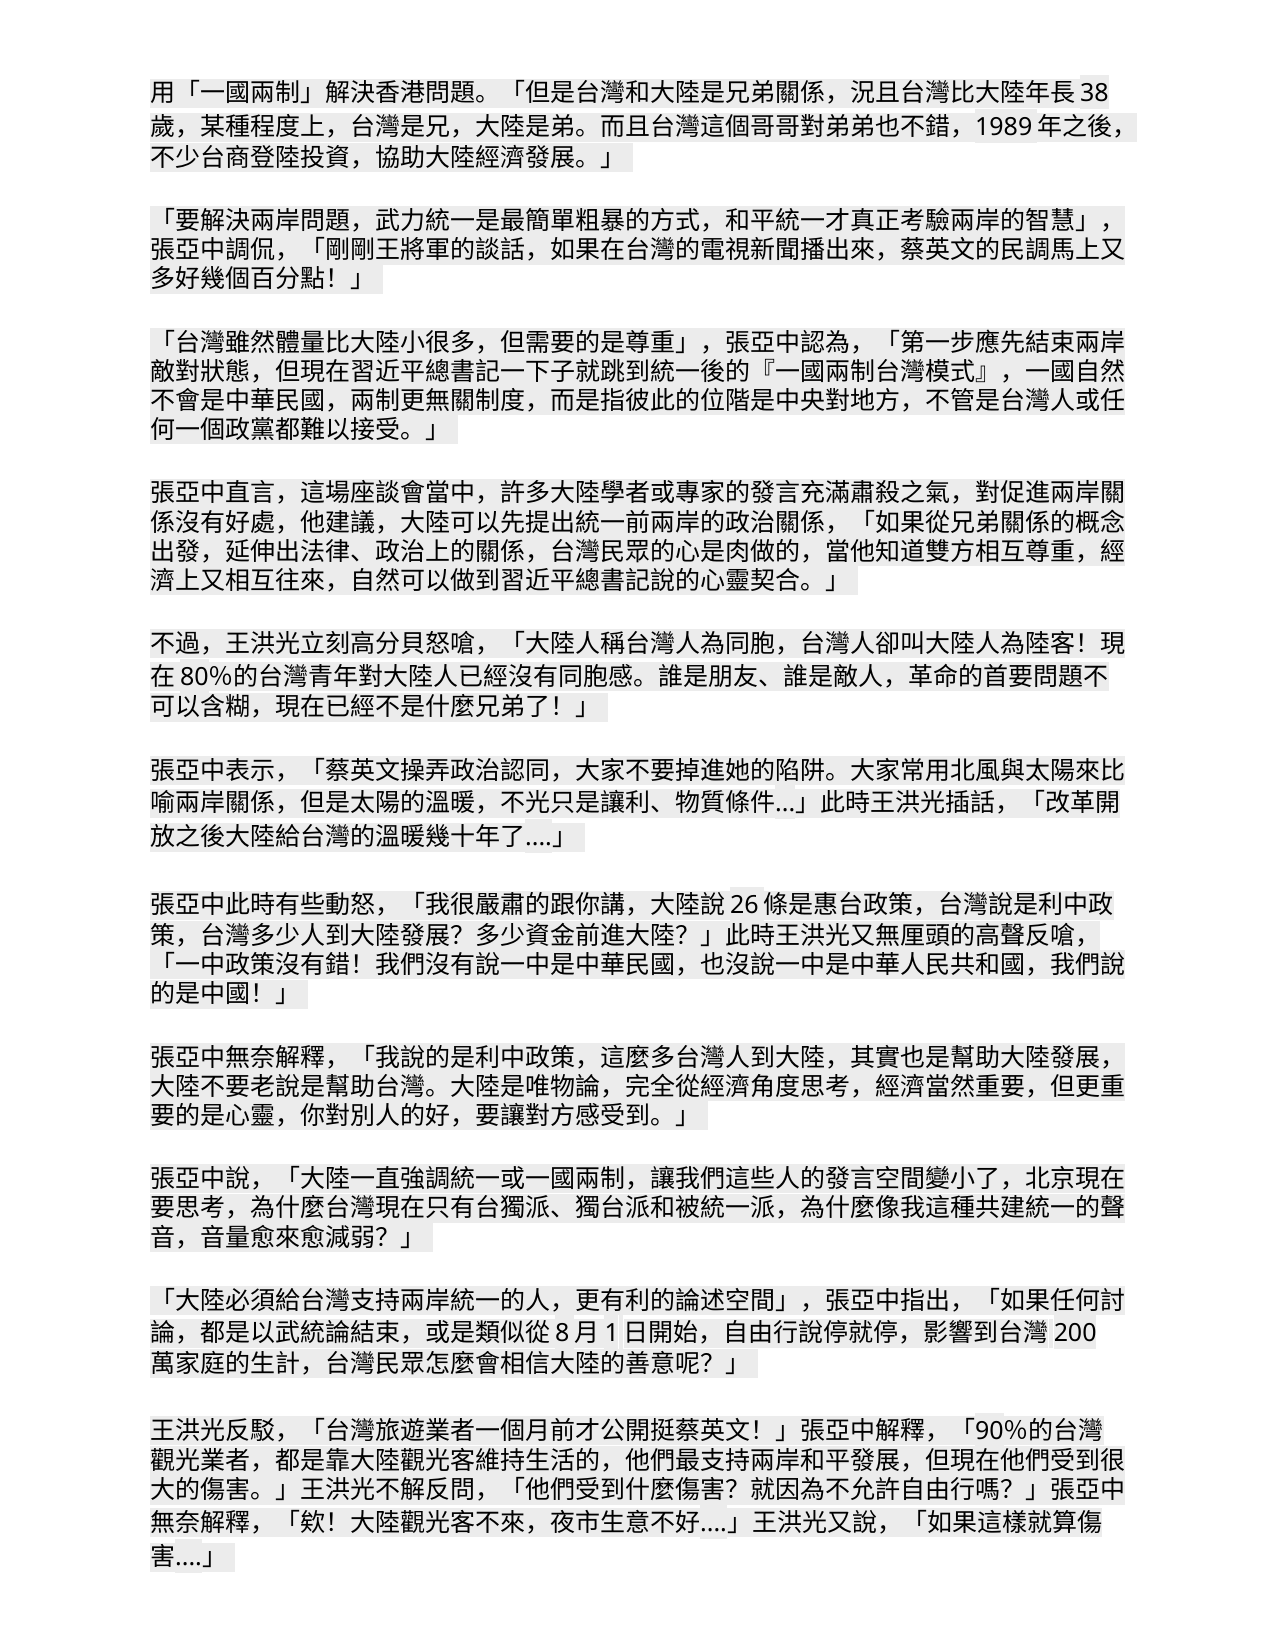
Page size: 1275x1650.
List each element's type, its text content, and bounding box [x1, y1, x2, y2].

text 台灣有腦殘，大陸也有，像這位王洪光就是；此人一向張牙舞爪，好像很勇敢似的，建議派到美國從事敵後暗殺工作或執行對美恐怖攻擊。 不去殺真正可惡的美國人，卻對弱小不堪的台灣人整天喊打喊殺，真是很沒出息，笑掉美國人大牙。那就像一個拳擊手整天說自己好猛好威，可以幾秒鐘就打垮一個三歲小娃。 解放軍該不會個個都這麼沒出息吧？真不知道他是在搖擺啥小？他很會打嗎？他依靠的是整個解放軍，而不是個人身手有多猛。看他那副蠢樣，若是單挑，我讓他一隻手應該都能打贏他。 巴勒網舉辦的「第 N 屆哈巴狗盃統獨擂台賽」，王將軍如果膽敢出賽，我願意代表「和平統一派」和他打一架，打到看誰先流鼻血就算輸。媽的，這傢伙是不是很閒？整天像小狗一樣叫叫叫，見著美軍有這麼勇敢嗎？解放軍應該管一管吧。 請問誰有這混蛋的連絡方法？我想寄「第 N 屆哈巴狗盃統獨擂台賽」 邀請函給他，或是看誰可以幫我代邀。 大陸的對台言論真應該管制一下，別整天幫倒忙。記得有一天，有人寫信跟我說我有一篇回應范光棣的文章被人轉貼到大陸哪個論壇我忘了。對方給我網址，結果我上去一看，天啊！全部都是在罵我和范光棣。我和范老師都是大統派，如果連我們這麼反美親中都要罵，那你是準備要跟全台灣人為敵才高興嗎？有這種同志，還需要敵人嗎？ 一個人，即便他認為終究非武統不可，那他仍然應該對於這樣一種結論或看法感到可悲與痛苦才對，而不是一副好像這樣很厲害很得意的嘴臉。台灣人是你的敵人嗎？就算是打擊真正的敵人--美國，也不應該對於戰爭與傷亡感到得意。 所有戰爭都是悲劇。 陳真 2020. 01. 14. ==================== 武統？和統？王洪光vs.張亞中砲火四射 2019/12/21 中時 藍孝威 21日在北京一場研討會上，台灣學者張亞中表示，台灣要的是尊重，兩岸是兄弟關係，結果遭解放軍退役中將王洪光高分貝反嗆「什麼兄弟？台灣根本沒拿大陸當家人」，雙方你來我往，砲火四射。圖為張亞中。（圖片由主辦單位提供） 中共黨的十九大四中全會提到，要用「和平統一、一國兩制」解決台灣問題，但是大陸民間不乏鼓吹武統的鷹派人士。21日在一場研討會上，台灣學者張亞中表示，台灣要的是尊重，兩岸是兄弟關係，結果立刻遭解放軍退役中將王洪光高分貝反嗆「什麼兄弟？台灣根本沒拿大陸當家人」，雙方你來我往，砲火四射，解放軍少將羅援連忙居間示意雙方冷靜。 中共黨報《人民日報》集團旗下的《環球時報》，21日在北京舉行2020年年會，第二場座談主題是「兩岸大勢：2020統一關鍵節點？」在在第二輪發言時，王洪光一開始就殺氣騰騰的說，大陸若對台灣發起攻擊，分分鐘就可拿下無長住居民的東引島、遠在南海的東沙群島和台灣海峽中的澎湖列島，對台灣產生震懾作用。語畢台下的大陸聽眾一陣歡呼聲和掌聲。 台大政治系教授張亞中發言時指出，大陸和香港是父子關係，1997年到了不得不統一，用「一國兩制」解決香港問題。「但是台灣和大陸是兄弟關係，況且台灣比大陸年長38歲，某種程度上，台灣是兄，大陸是弟。而且台灣這個哥哥對弟弟也不錯，1989年之後，不少台商登陸投資，協助大陸經濟發展。」 「要解決兩岸問題，武力統一是最簡單粗暴的方式，和平統一才真正考驗兩岸的智慧」，張亞中調侃，「剛剛王將軍的談話，如果在台灣的電視新聞播出來，蔡英文的民調馬上又多好幾個百分點！」 「台灣雖然體量比大陸小很多，但需要的是尊重」，張亞中認為，「第一步應先結束兩岸敵對狀態，但現在習近平總書記一下子就跳到統一後的『一國兩制台灣模式』，一國自然不會是中華民國，兩制更無關制度，而是指彼此的位階是中央對地方，不管是台灣人或任何一個政黨都難以接受。」 張亞中直言，這場座談會當中，許多大陸學者或專家的發言充滿肅殺之氣，對促進兩岸關係沒有好處，他建議，大陸可以先提出統一前兩岸的政治關係，「如果從兄弟關係的概念出發，延伸出法律、政治上的關係，台灣民眾的心是肉做的，當他知道雙方相互尊重，經濟上又相互往來，自然可以做到習近平總書記說的心靈契合。」 不過，王洪光立刻高分貝怒嗆，「大陸人稱台灣人為同胞，台灣人卻叫大陸人為陸客！現在80％的台灣青年對大陸人已經沒有同胞感。誰是朋友、誰是敵人，革命的首要問題不可以含糊，現在已經不是什麼兄弟了！」 張亞中表示，「蔡英文操弄政治認同，大家不要掉進她的陷阱。大家常用北風與太陽來比喻兩岸關係，但是太陽的溫暖，不光只是讓利、物質條件...」此時王洪光插話，「改革開放之後大陸給台灣的溫暖幾十年了....」 張亞中此時有些動怒，「我很嚴肅的跟你講，大陸說26條是惠台政策，台灣說是利中政策，台灣多少人到大陸發展？多少資金前進大陸？」此時王洪光又無厘頭的高聲反嗆，「一中政策沒有錯！我們沒有說一中是中華民國，也沒說一中是中華人民共和國，我們說的是中國！」 張亞中無奈解釋，「我說的是利中政策，這麼多台灣人到大陸，其實也是幫助大陸發展，大陸不要老說是幫助台灣。大陸是唯物論，完全從經濟角度思考，經濟當然重要，但更重要的是心靈，你對別人的好，要讓對方感受到。」 張亞中說，「大陸一直強調統一或一國兩制，讓我們這些人的發言空間變小了，北京現在要思考，為什麼台灣現在只有台獨派、獨台派和被統一派，為什麼像我這種共建統一的聲音，音量愈來愈減弱？」 「大陸必須給台灣支持兩岸統一的人，更有利的論述空間」，張亞中指出，「如果任何討論，都是以武統論結束，或是類似從8月1日開始，自由行說停就停，影響到台灣200萬家庭的生計，台灣民眾怎麼會相信大陸的善意呢？」 王洪光反駁，「台灣旅遊業者一個月前才公開挺蔡英文！」張亞中解釋，「90％的台灣觀光業者，都是靠大陸觀光客維持生活的，他們最支持兩岸和平發展，但現在他們受到很大的傷害。」王洪光不解反問，「他們受到什麼傷害？就因為不允許自由行嗎？」張亞中無奈解釋，「欸！大陸觀光客不來，夜市生意不好....」王洪光又說，「如果這樣就算傷害....」 此時坐在兩人中間的羅援中國戰略文化促進會常務副會長兼秘書長羅援，向左右伸出雙臂、手掌上下擺動做鳥兒飛行姿態，示意兩人冷靜。 不過，在座的羅援和前國台辦副主任、也是自軍中退役的王在希，並不賣王洪光面子，紛紛支持張亞中的論點。王在希甚至說，如果連大陸都不支持統派的張亞中，要如何爭取台灣民心？「共產黨就是靠做群眾工作起家的，如果做不好工作，應該檢討大陸自己對台政策的方式和思路。」 [150, 75, 1125, 1573]
